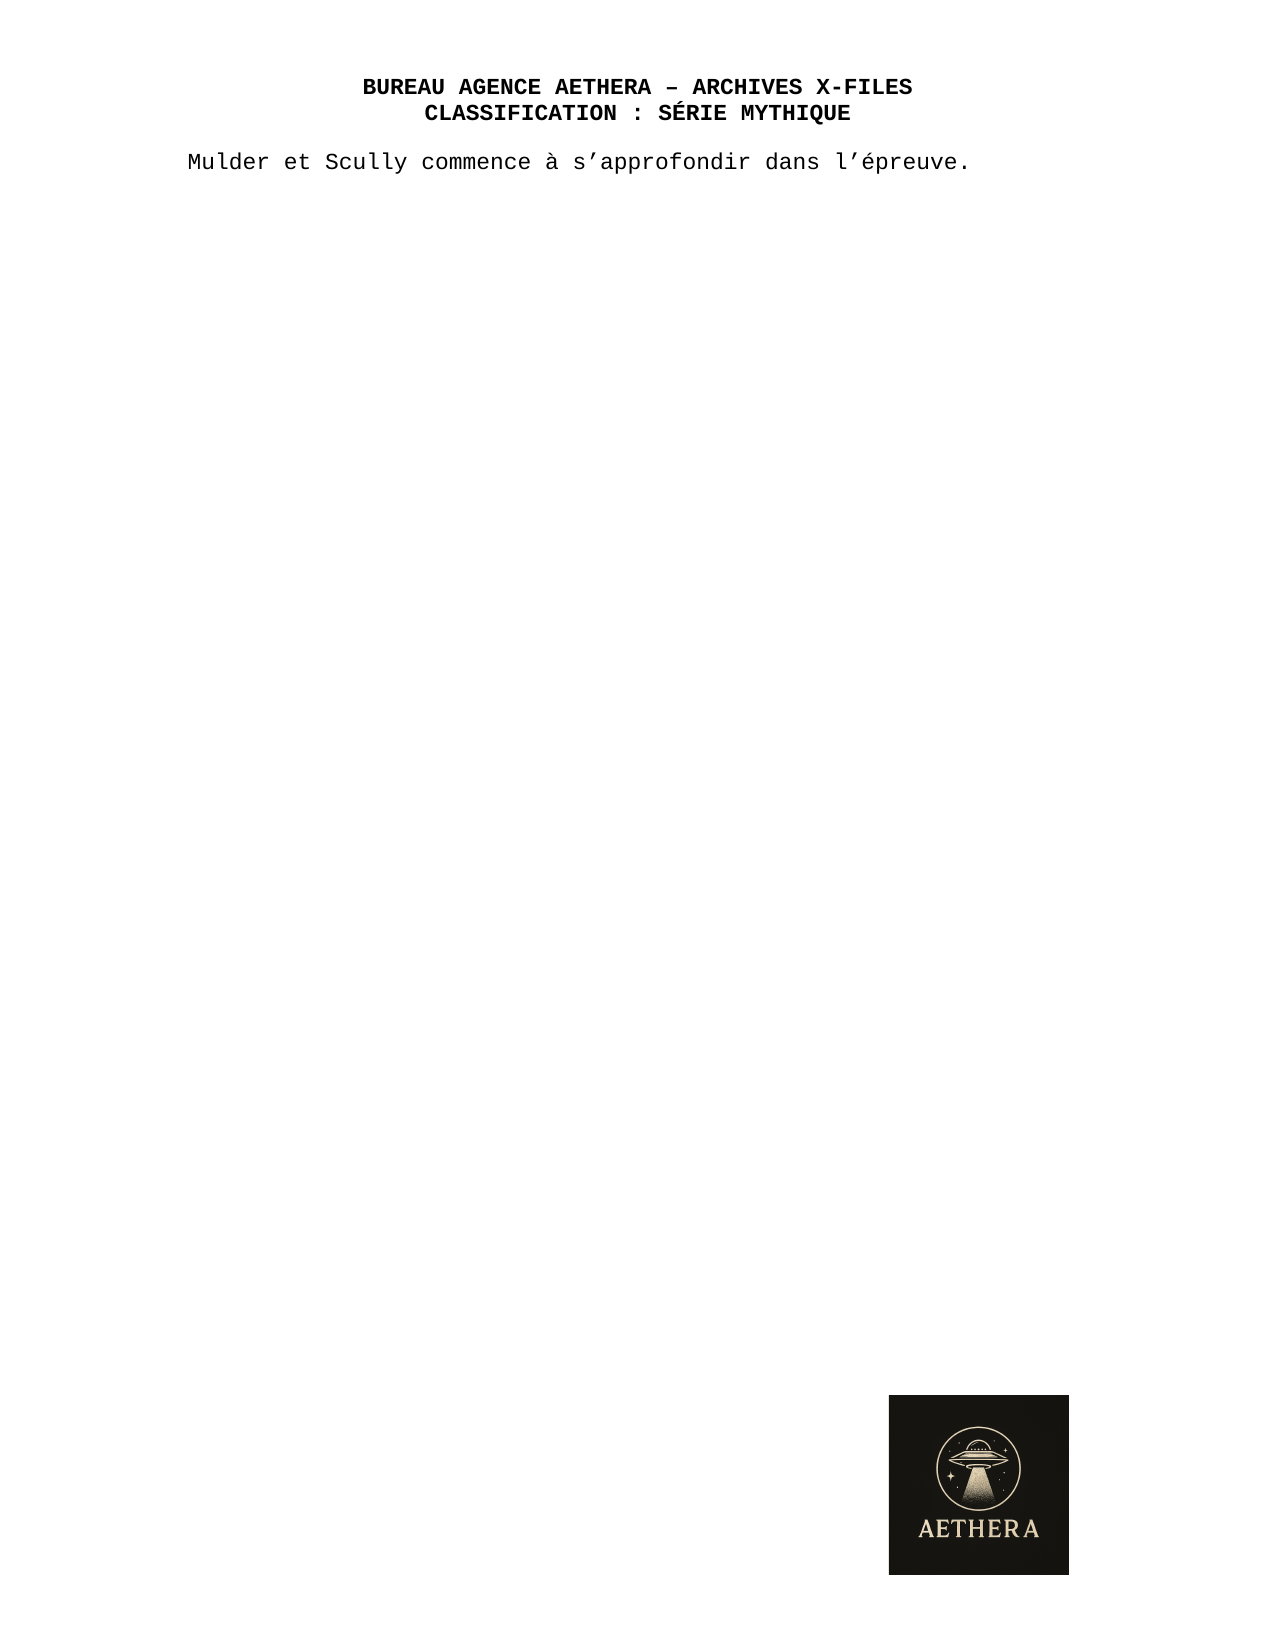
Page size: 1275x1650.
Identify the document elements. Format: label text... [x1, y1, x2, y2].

picture [888, 1395, 1069, 1575]
text Mulder et Scully commence à s’approfondir dans l’épreuve. [187, 150, 1087, 206]
